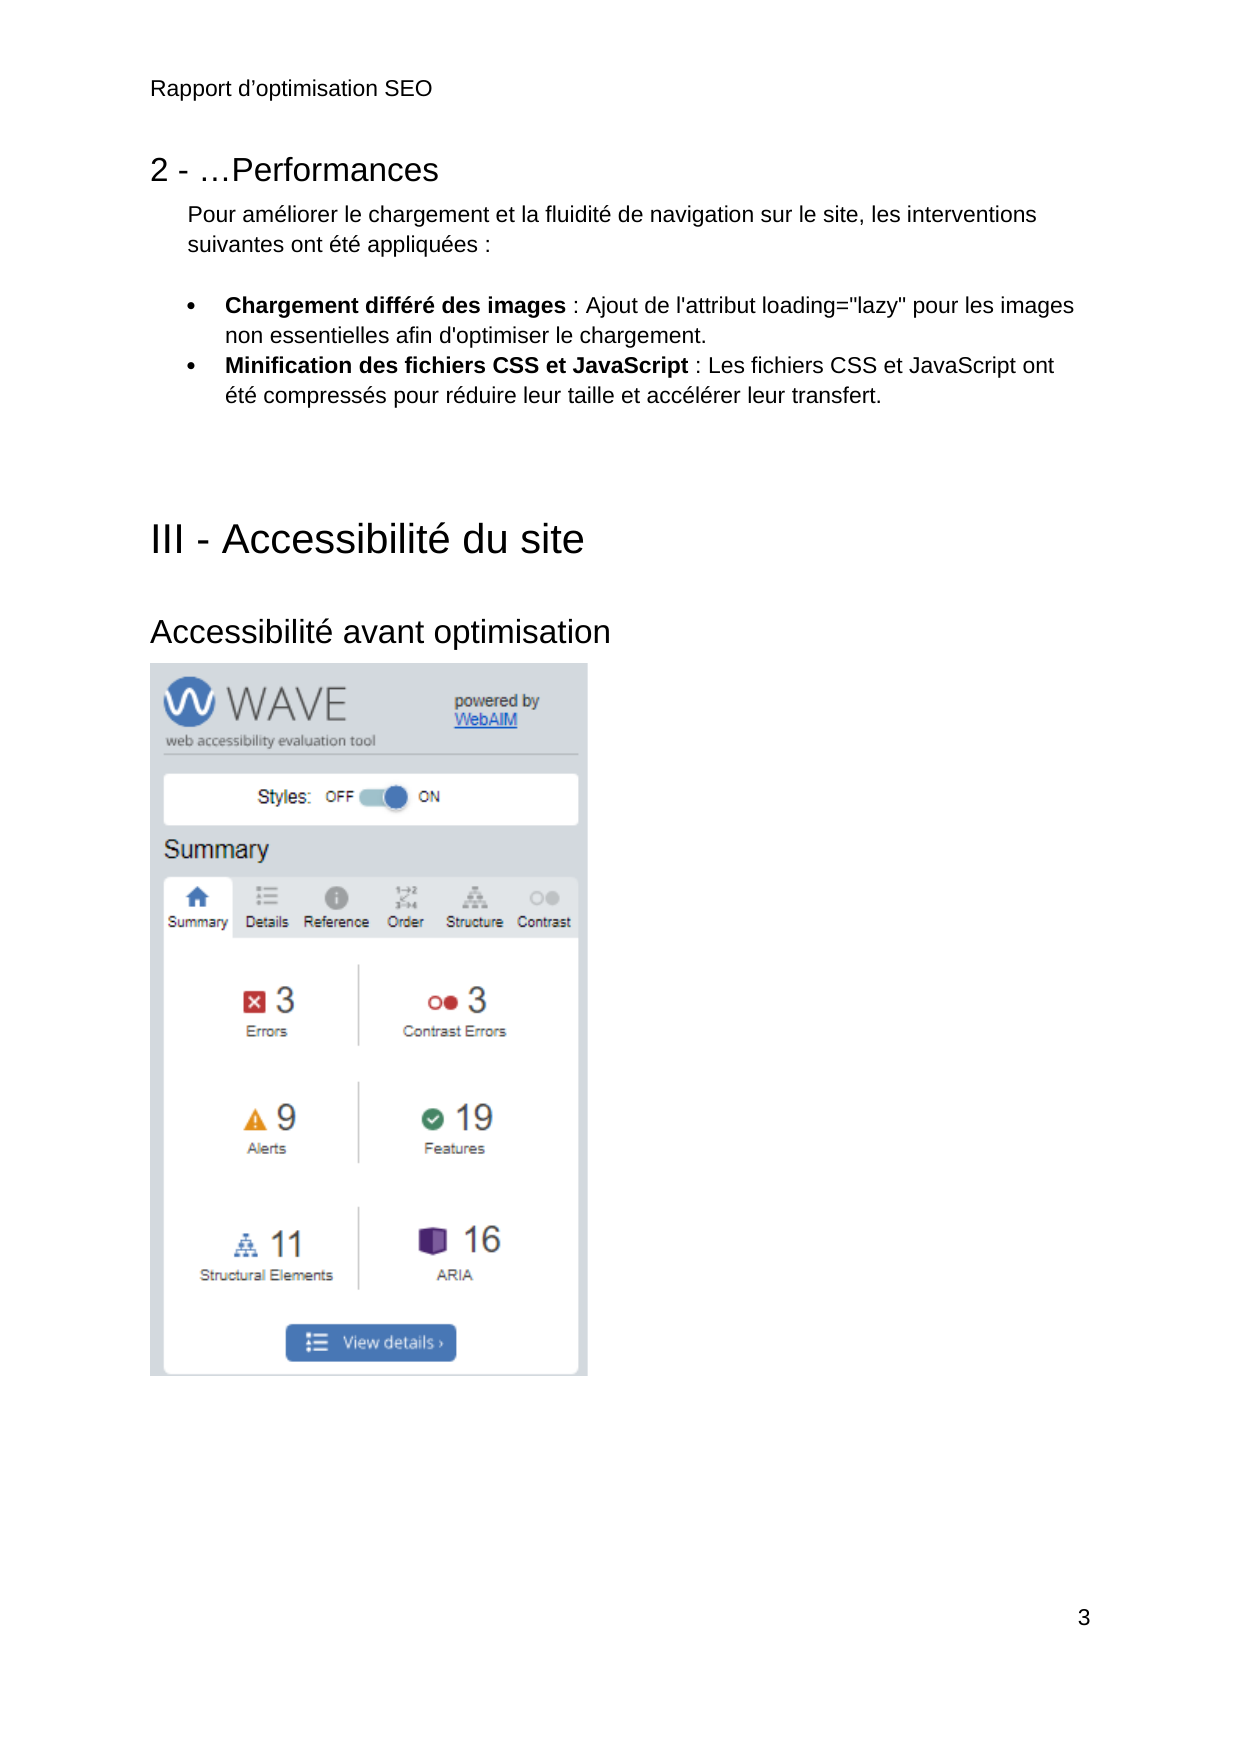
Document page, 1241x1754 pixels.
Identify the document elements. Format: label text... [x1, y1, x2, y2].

text Pour améliorer le chargement et la fluidité de navigation sur le site, les interventions suivantes ont été appliquées : [187, 201, 1090, 257]
subtitle III - Accessibilité du site [150, 514, 1090, 562]
list Minification des fichiers CSS et JavaScript : Les fichiers CSS et JavaScript ont été compressés pour réduire leur taille et accélérer leur transfert. [187, 352, 1090, 408]
subtitle 2 - …Performances [150, 150, 1090, 188]
list Chargement différé des images : Ajout de l'attribut loading="lazy" pour les images non essentielles afin d'optimiser le chargement. [187, 292, 1090, 348]
subtitle Accessibilité avant optimisation [150, 612, 1090, 651]
